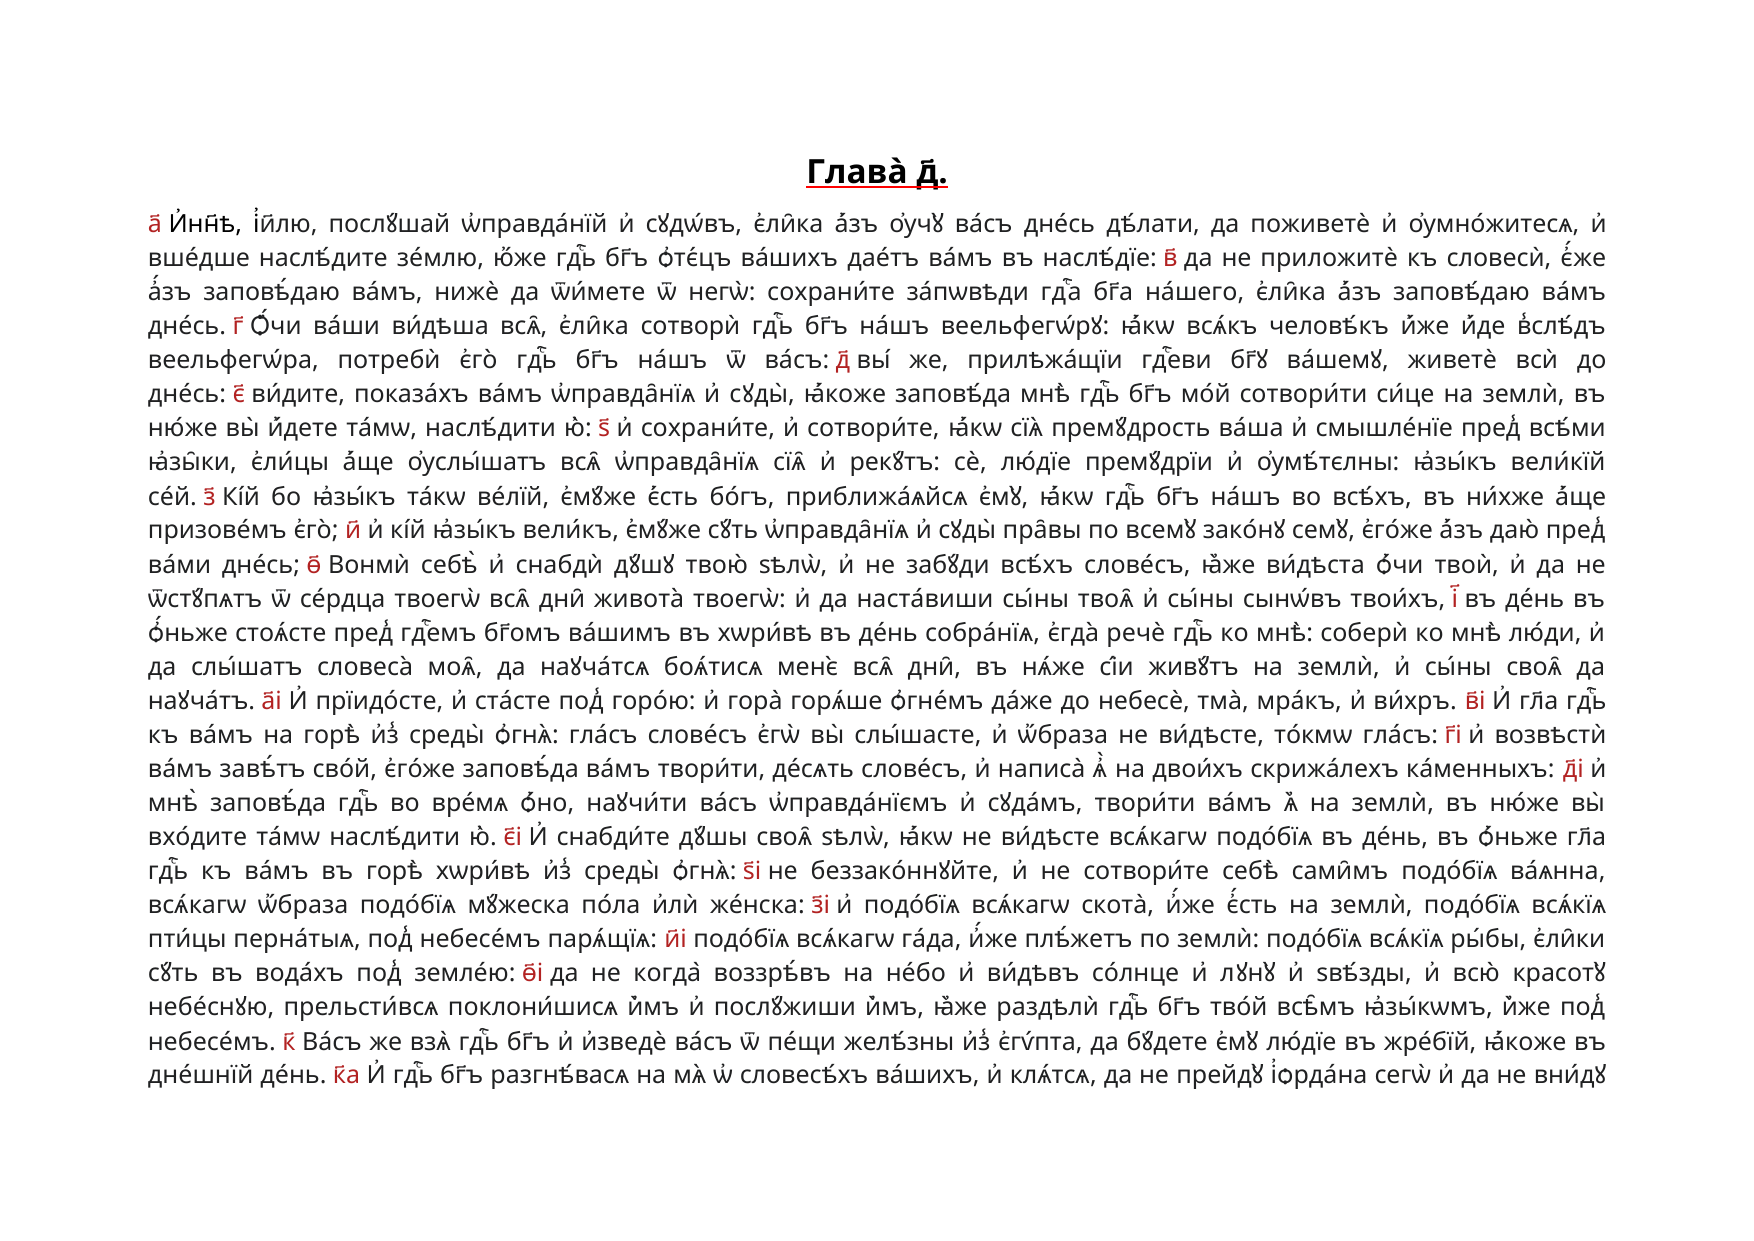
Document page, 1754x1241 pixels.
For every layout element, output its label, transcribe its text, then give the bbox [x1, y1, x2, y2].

text Глава̀ д҃. [148, 148, 1606, 193]
text а҃ И҆нн҃ѣ, і҆и҃лю, послꙋ́шай ѡ҆правда́нїй и҆ сꙋдѡ́въ, є҆ли̑ка а҆́зъ ѹ҆чꙋ̀ ва́съ дне́сь дѣ́лати, да поживетѐ и҆ ѹ҆мно́житесѧ, и҆ вше́дше наслѣ́дите зе́млю, ю҆́же гдⷭ҇ь бг҃ъ ѻ҆тє́цъ ва́шихъ дае́тъ ва́мъ въ наслѣ́дїе: в҃ да не приложитѐ къ словесѝ, є҆́же а҆́зъ заповѣ́даю ва́мъ, нижѐ да ѿи́мете ѿ негѡ̀: сохрани́те за́пѡвѣди гдⷭ҇а бг҃а на́шего, є҆ли̑ка а҆́зъ заповѣ́даю ва́мъ дне́сь. г҃ Ѻ҆́чи ва́ши ви́дѣша всѧ̑, є҆ли̑ка сотворѝ гдⷭ҇ь бг҃ъ на́шъ веельфегѡ́рꙋ: ꙗ҆́кѡ всѧ́къ человѣ́къ и҆́же и҆́де в̾слѣ́дъ веельфегѡ́ра, потребѝ є҆го̀ гдⷭ҇ь бг҃ъ на́шъ ѿ ва́съ: д҃ вы́ же, прилѣжа́щїи гдⷭ҇еви бг҃ꙋ ва́шемꙋ, живетѐ всѝ до дне́сь: є҃ ви́дите, показа́хъ ва́мъ ѡ҆правда̑нїѧ и҆ сꙋды̀, ꙗ҆́коже заповѣ́да мнѣ̀ гдⷭ҇ь бг҃ъ мо́й сотвори́ти си́це на землѝ, въ ню́же вы̀ и҆́дете та́мѡ, наслѣ́дити ю҆̀: ѕ҃ и҆ сохрани́те, и҆ сотвори́те, ꙗ҆́кѡ сїѧ̀ премꙋ́дрость ва́ша и҆ смышле́нїе пред̾ всѣ́ми ꙗ҆зы̑ки, є҆ли́цы а҆́ще ѹ҆слы́шатъ всѧ̑ ѡ҆правда̑нїѧ сїѧ̑ и҆ рекꙋ́тъ: сѐ, лю́дїе премꙋ́дрїи и҆ ѹ҆мѣ́тєлны: ꙗ҆зы́къ вели́кїй се́й. з҃ Кі́й бо ꙗ҆зы́къ та́кѡ ве́лїй, є҆мꙋ́же є҆́сть бо́гъ, приближа́ѧйсѧ є҆мꙋ̀, ꙗ҆́кѡ гдⷭ҇ь бг҃ъ на́шъ во всѣ́хъ, въ ни́хже а҆́ще призове́мъ є҆го̀; и҃ и҆ кі́й ꙗ҆зы́къ вели́къ, є҆мꙋ́же сꙋ́ть ѡ҆правда̑нїѧ и҆ сꙋды̀ пра̑вы по всемꙋ̀ зако́нꙋ семꙋ̀, є҆го́же а҆́зъ даю̀ пред̾ ва́ми дне́сь; ѳ҃ Вонмѝ себѣ̀ и҆ снабдѝ дꙋ́шꙋ твою̀ ѕѣлѡ̀, и҆ не забꙋ́ди всѣ́хъ слове́съ, ꙗ҆̀же ви́дѣста ѻ҆́чи твоѝ, и҆ да не ѿстꙋ́пѧтъ ѿ се́рдца твоегѡ̀ всѧ̑ дни̑ живота̀ твоегѡ̀: и҆ да наста́виши сы́ны твоѧ̑ и҆ сы́ны сынѡ́въ твои́хъ, і҃ въ де́нь въ ѻ҆́ньже стоѧ́сте пред̾ гдⷭ҇емъ бг҃омъ ва́шимъ въ хѡри́вѣ въ де́нь собра́нїѧ, є҆гда̀ речѐ гдⷭ҇ь ко мнѣ̀: соберѝ ко мнѣ̀ лю́ди, и҆ да слы́шатъ словеса̀ моѧ̑, да наꙋча́тсѧ боѧ́тисѧ менє̀ всѧ̑ дни̑, въ нѧ́же сі́и живꙋ́тъ на землѝ, и҆ сы́ны своѧ̑ да наꙋча́тъ. а҃і И҆ прїидо́сте, и҆ ста́сте под̾ горо́ю: и҆ гора̀ горѧ́ше ѻ҆гне́мъ да́же до небесѐ, тма̀, мра́къ, и҆ ви́хръ. в҃і И҆ гл҃а гдⷭ҇ь къ ва́мъ на горѣ̀ и҆з̾ среды̀ ѻ҆гнѧ̀: гла́съ слове́съ є҆гѡ̀ вы̀ слы́шасте, и҆ ѡ҆́браза не ви́дѣсте, то́кмѡ гла́съ: г҃і и҆ возвѣстѝ ва́мъ завѣ́тъ сво́й, є҆го́же заповѣ́да ва́мъ твори́ти, де́сѧть слове́съ, и҆ написа̀ ѧ҆̀ на двои́хъ скрижа́лехъ ка́менныхъ: д҃і и҆ мнѣ̀ заповѣ́да гдⷭ҇ь во вре́мѧ ѻ҆́но, наꙋчи́ти ва́съ ѡ҆правда́нїємъ и҆ сꙋда́мъ, твори́ти ва́мъ ѧ҆̀ на землѝ, въ ню́же вы̀ вхо́дите та́мѡ наслѣ́дити ю҆̀. є҃і И҆ снабди́те дꙋ́шы своѧ̑ ѕѣлѡ̀, ꙗ҆́кѡ не ви́дѣсте всѧ́кагѡ подо́бїѧ въ де́нь, въ ѻ҆́ньже гл҃а гдⷭ҇ь къ ва́мъ въ горѣ̀ хѡри́вѣ и҆з̾ среды̀ ѻ҆гнѧ̀: ѕ҃і не беззако́ннꙋйте, и҆ не сотвори́те себѣ̀ сами̑мъ подо́бїѧ ва́ѧнна, всѧ́кагѡ ѡ҆́браза подо́бїѧ мꙋ́жеска по́ла и҆лѝ же́нска: з҃і и҆ подо́бїѧ всѧ́кагѡ скота̀, и҆́же є҆́сть на землѝ, подо́бїѧ всѧ́кїѧ пти́цы перна́тыѧ, под̾ небесе́мъ парѧ́щїѧ: и҃і подо́бїѧ всѧ́кагѡ га́да, и҆́же плѣ́жетъ по землѝ: подо́бїѧ всѧ́кїѧ ры́бы, є҆ли̑ки сꙋ́ть въ вода́хъ под̾ земле́ю: ѳ҃і да не когда̀ воззрѣ́въ на не́бо и҆ ви́дѣвъ со́лнце и҆ лꙋнꙋ̀ и҆ ѕвѣ́зды, и҆ всю̀ красотꙋ̀ небе́снꙋю, прельсти́всѧ поклони́шисѧ и҆̀мъ и҆ послꙋ́жиши и҆̀мъ, ꙗ҆̀же раздѣлѝ гдⷭ҇ь бг҃ъ тво́й всѣ̑мъ ꙗ҆зы́кѡмъ, и҆̀же под̾ небесе́мъ. к҃ Ва́съ же взѧ̀ гдⷭ҇ь бг҃ъ и҆ и҆зведѐ ва́съ ѿ пе́щи желѣ́зны и҆з̾ є҆гѵ́пта, да бꙋ́дете є҆мꙋ̀ лю́дїе въ жре́бїй, ꙗ҆́коже въ дне́шнїй де́нь. к҃а И҆ гдⷭ҇ь бг҃ъ разгнѣ́васѧ на мѧ̀ ѡ҆ словесѣ́хъ ва́шихъ, и҆ клѧ́тсѧ, да не прейдꙋ̀ і҆ѻрда́на сегѡ̀ и҆ да не вни́дꙋ [148, 206, 1606, 1091]
